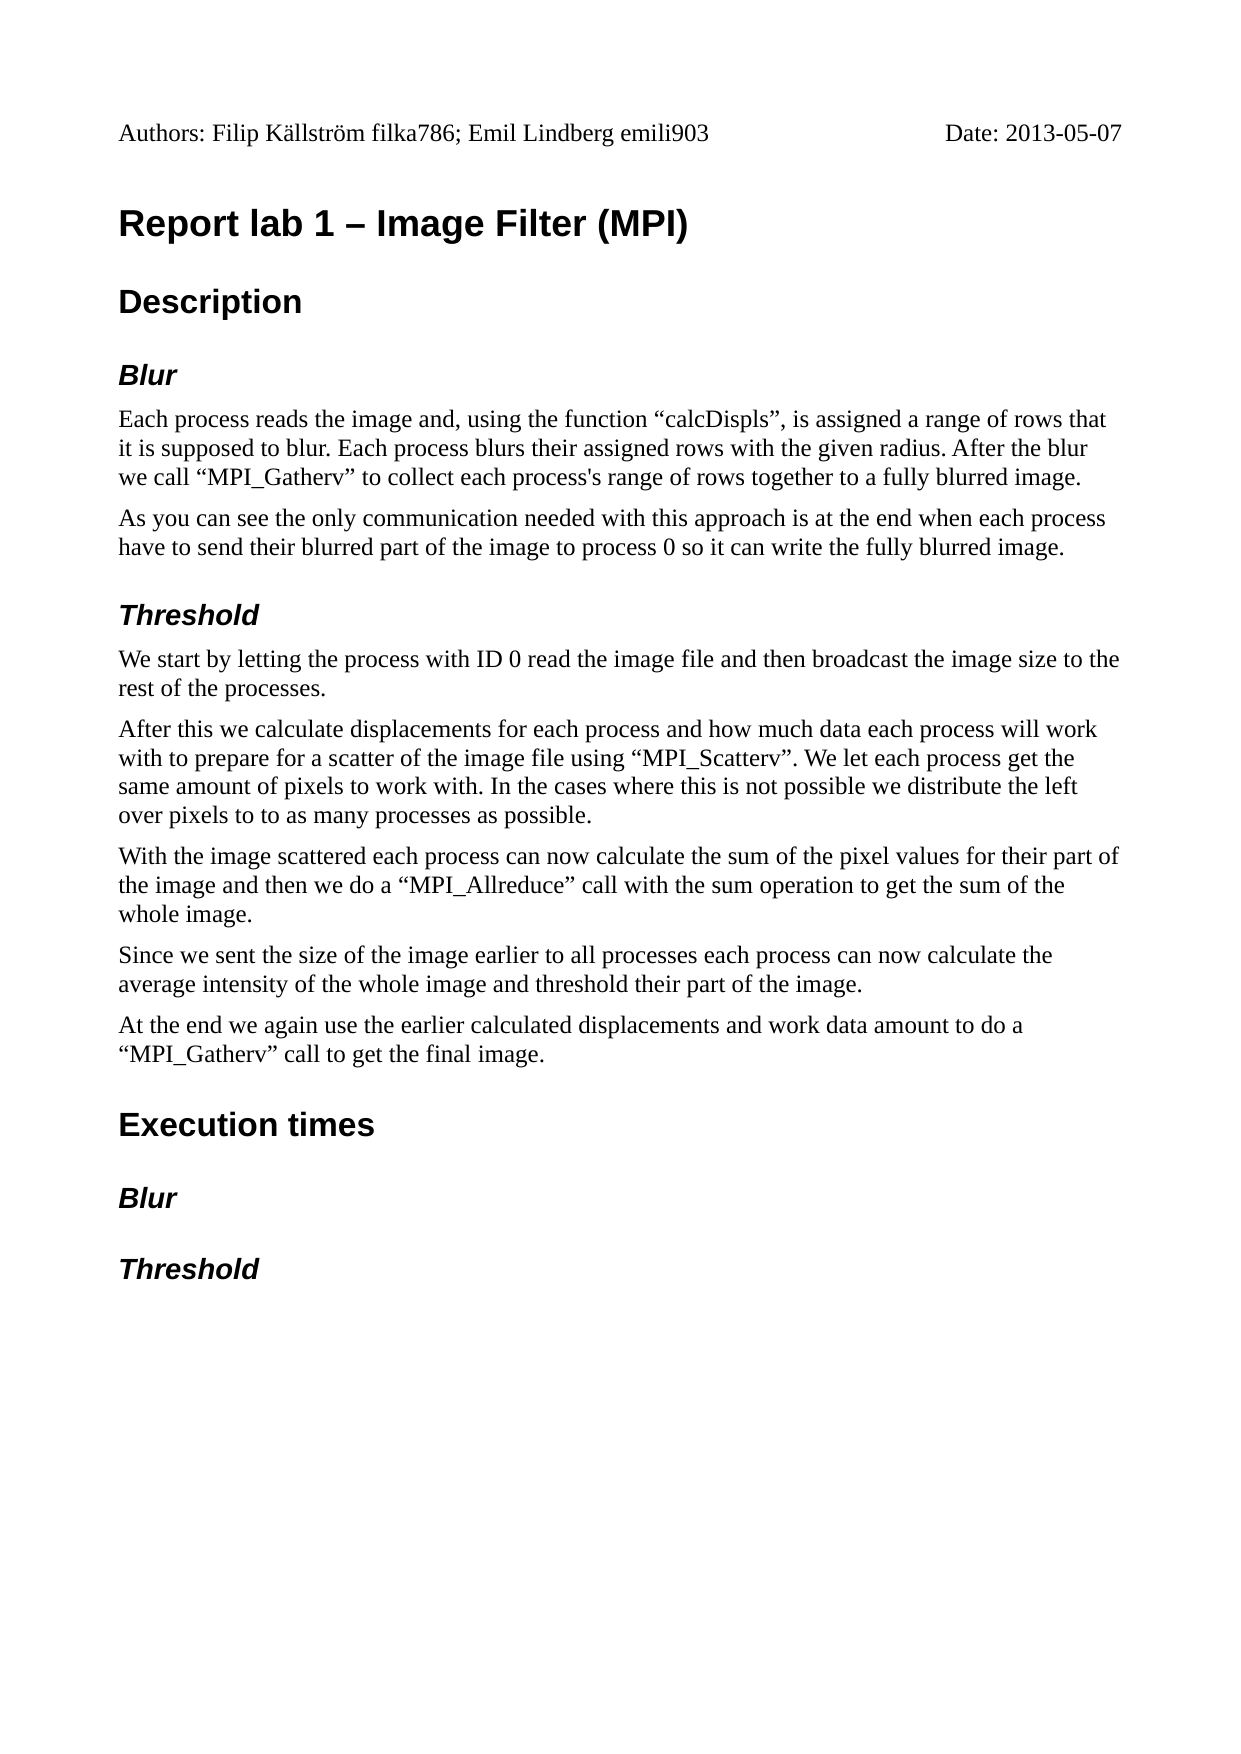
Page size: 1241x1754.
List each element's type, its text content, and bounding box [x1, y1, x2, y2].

subtitle Blur [118, 1181, 1122, 1215]
subtitle Threshold [118, 598, 1122, 631]
text After this we calculate displacements for each process and how much data each process will work with to prepare for a scatter of the image file using “MPI_Scatterv”. We let each process get the same amount of pixels to work with. In the cases where this is not possible we distribute the left over pixels to to as many processes as possible. [118, 714, 1122, 829]
text At the end we again use the earlier calculated displacements and work data amount to do a “MPI_Gatherv” call to get the final image. [118, 1010, 1122, 1068]
text As you can see the only communication needed with this approach is at the end when each process have to send their blurred part of the image to process 0 so it can write the fully blurred image. [118, 503, 1122, 560]
text With the image scattered each process can now calculate the sum of the pixel values for their part of the image and then we do a “MPI_Allreduce” call with the sum operation to get the sum of the whole image. [118, 841, 1122, 928]
text We start by letting the process with ID 0 read the image file and then broadcast the image size to the rest of the processes. [118, 644, 1122, 701]
subtitle Blur [118, 358, 1122, 392]
subtitle Report lab 1 – Image Filter (MPI) [118, 201, 1122, 244]
subtitle Description [118, 282, 1122, 321]
subtitle Execution times [118, 1105, 1122, 1144]
text Since we sent the size of the image earlier to all processes each process can now calculate the average intensity of the whole image and threshold their part of the image. [118, 940, 1122, 998]
subtitle Threshold [118, 1252, 1122, 1286]
text Each process reads the image and, using the function “calcDispls”, is assigned a range of rows that it is supposed to blur. Each process blurs their assigned rows with the given radius. After the blur we call “MPI_Gatherv” to collect each process's range of rows together to a fully blurred image. [118, 404, 1122, 490]
